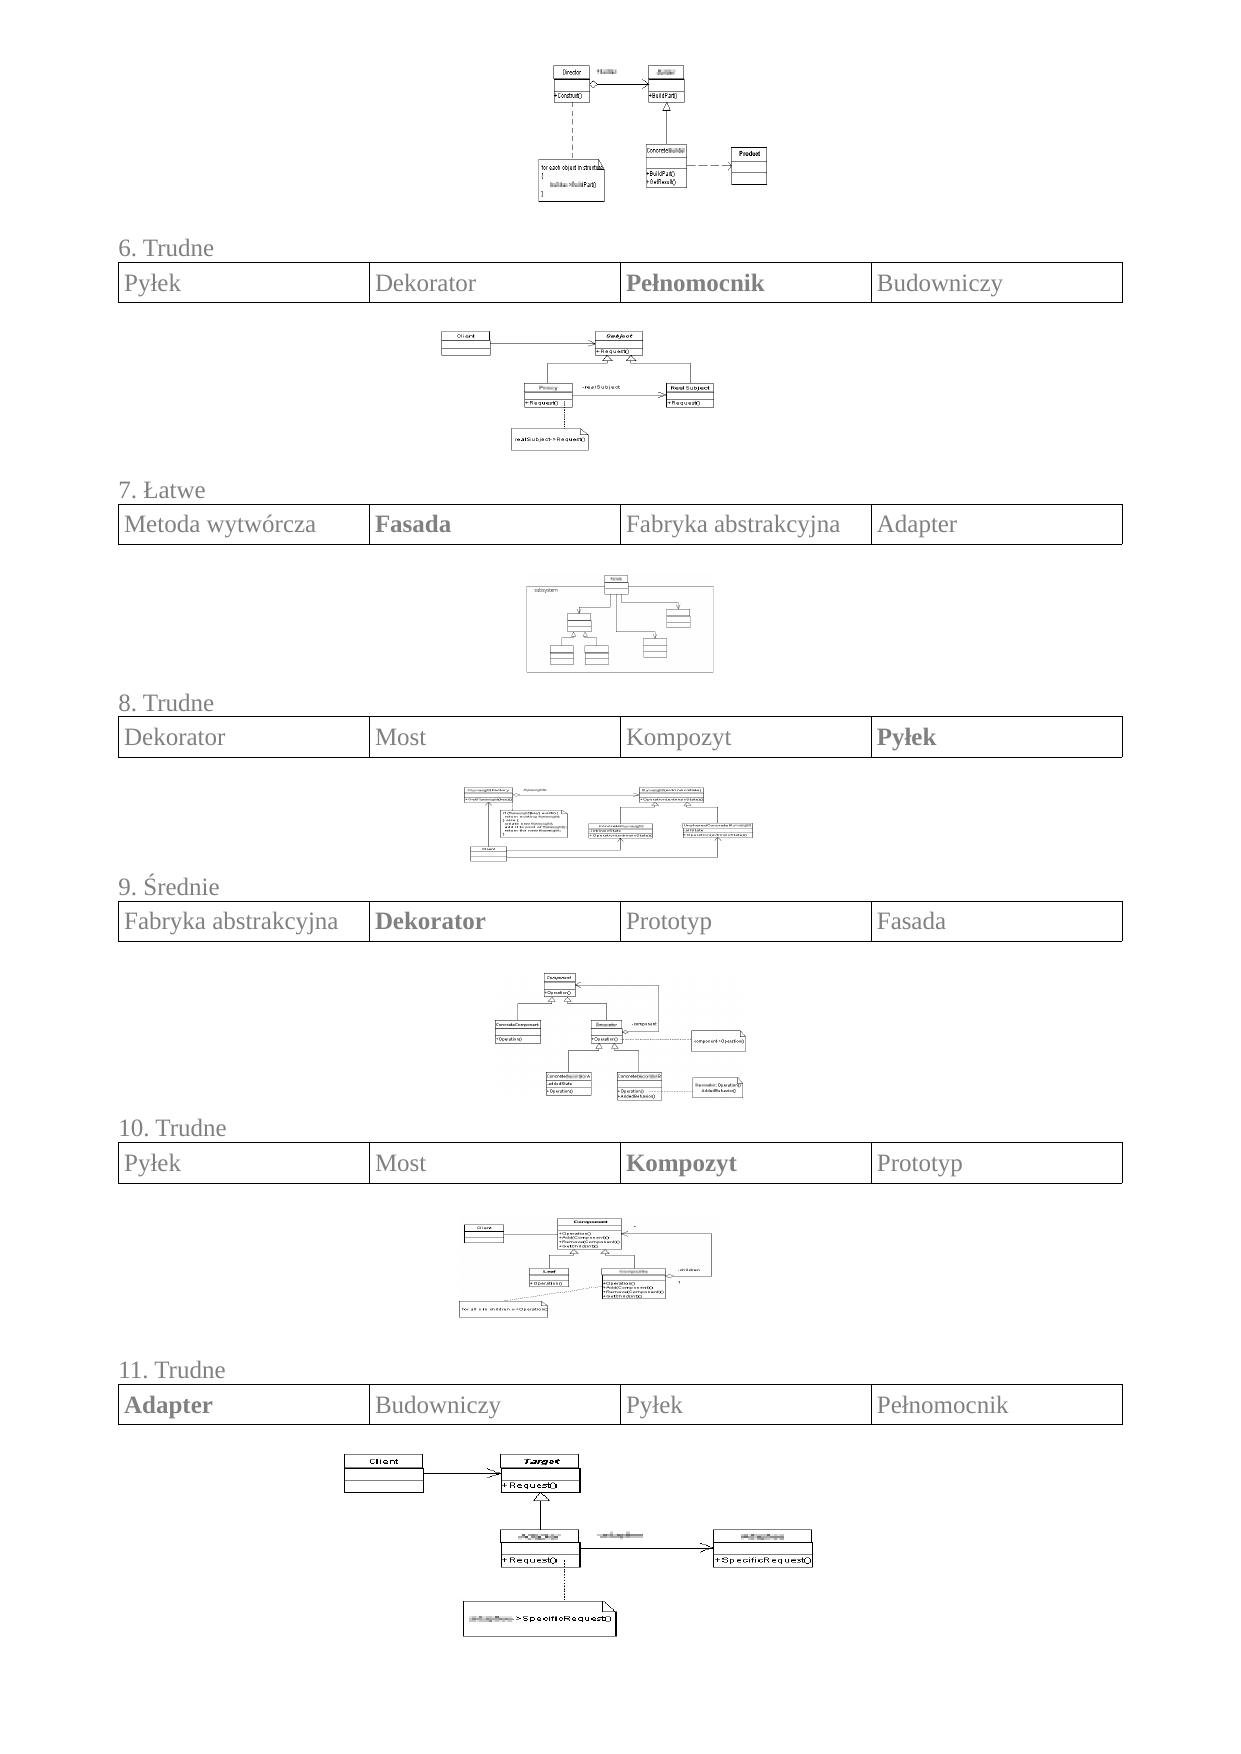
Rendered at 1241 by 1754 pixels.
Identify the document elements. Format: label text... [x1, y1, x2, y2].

table_header Fasada [872, 902, 1122, 941]
table_header Pyłek [119, 263, 369, 302]
table_header Adapter [872, 505, 1122, 544]
picture [440, 327, 746, 451]
table_header Kompozyt [621, 717, 871, 757]
text 8. Trudne [118, 688, 1122, 716]
table_header Budowniczy [370, 1385, 620, 1424]
table_header Dekorator [119, 717, 369, 757]
table_header Budowniczy [872, 263, 1122, 302]
table_header Dekorator [370, 263, 620, 302]
picture [526, 572, 714, 673]
picture [458, 1214, 721, 1318]
table_header Most [370, 1143, 620, 1183]
picture [538, 59, 791, 203]
table_header Fabryka abstrakcyjna [119, 902, 369, 941]
table_header Fasada [370, 505, 620, 544]
picture [494, 969, 746, 1101]
text 11. Trudne [118, 1355, 1122, 1384]
text 10. Trudne [118, 1113, 1122, 1142]
table_header Dekorator [370, 902, 620, 941]
text 7. Łatwe [118, 475, 1122, 503]
table_header Pełnomocnik [621, 263, 871, 302]
text 6. Trudne [118, 233, 1122, 262]
table_header Prototyp [621, 902, 871, 941]
table_header Pyłek [872, 717, 1122, 757]
table_header Pyłek [621, 1385, 871, 1424]
text 9. Średnie [118, 872, 1122, 901]
table_header Metoda wytwórcza [119, 505, 369, 544]
table_header Most [370, 717, 620, 757]
table_header Fabryka abstrakcyjna [621, 505, 871, 544]
table_header Adapter [119, 1385, 369, 1424]
table_header Kompozyt [621, 1143, 871, 1183]
table_header Prototyp [872, 1143, 1122, 1183]
picture [342, 1447, 867, 1637]
picture [463, 785, 777, 866]
table_header Pełnomocnik [872, 1385, 1122, 1424]
table_header Pyłek [119, 1143, 369, 1183]
